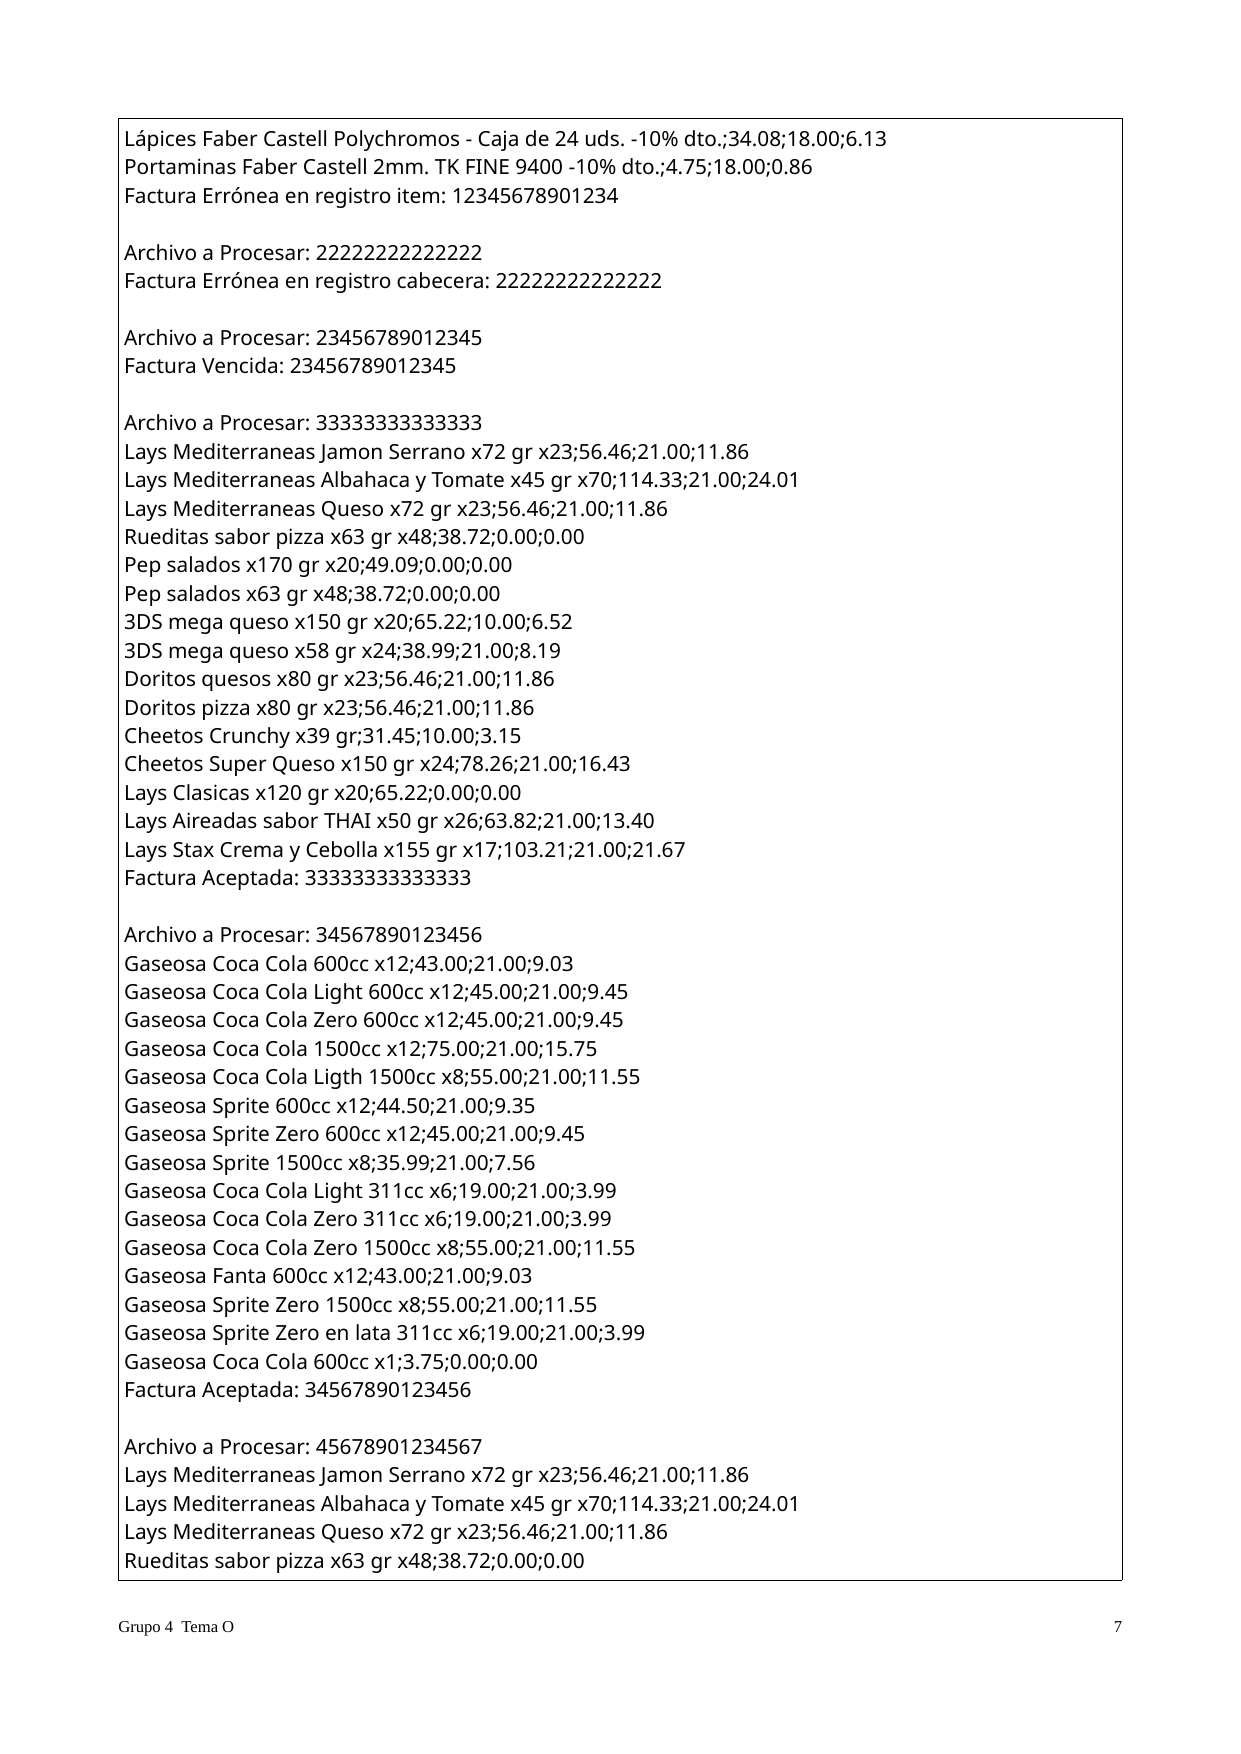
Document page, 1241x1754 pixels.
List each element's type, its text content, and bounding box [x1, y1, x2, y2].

table_header Lápices Faber Castell Polychromos - Caja de 24 uds. -10% dto.;34.08;18.00;6.13 Portaminas Faber Castell 2mm. TK FINE 9400 -10% dto.;4.75;18.00;0.86 Factura Errónea en registro item: 12345678901234 Archivo a Procesar: 22222222222222 Factura Errónea en registro cabecera: 22222222222222 Archivo a Procesar: 23456789012345 Factura Vencida: 23456789012345 Archivo a Procesar: 33333333333333 Lays Mediterraneas Jamon Serrano x72 gr x23;56.46;21.00;11.86 Lays Mediterraneas Albahaca y Tomate x45 gr x70;114.33;21.00;24.01 Lays Mediterraneas Queso x72 gr x23;56.46;21.00;11.86 Rueditas sabor pizza x63 gr x48;38.72;0.00;0.00 Pep salados x170 gr x20;49.09;0.00;0.00 Pep salados x63 gr x48;38.72;0.00;0.00 3DS mega queso x150 gr x20;65.22;10.00;6.52 3DS mega queso x58 gr x24;38.99;21.00;8.19 Doritos quesos x80 gr x23;56.46;21.00;11.86 Doritos pizza x80 gr x23;56.46;21.00;11.86 Cheetos Crunchy x39 gr;31.45;10.00;3.15 Cheetos Super Queso x150 gr x24;78.26;21.00;16.43 Lays Clasicas x120 gr x20;65.22;0.00;0.00 Lays Aireadas sabor THAI x50 gr x26;63.82;21.00;13.40 Lays Stax Crema y Cebolla x155 gr x17;103.21;21.00;21.67 Factura Aceptada: 33333333333333 Archivo a Procesar: 34567890123456 Gaseosa Coca Cola 600cc x12;43.00;21.00;9.03 Gaseosa Coca Cola Light 600cc x12;45.00;21.00;9.45 Gaseosa Coca Cola Zero 600cc x12;45.00;21.00;9.45 Gaseosa Coca Cola 1500cc x12;75.00;21.00;15.75 Gaseosa Coca Cola Ligth 1500cc x8;55.00;21.00;11.55 Gaseosa Sprite 600cc x12;44.50;21.00;9.35 Gaseosa Sprite Zero 600cc x12;45.00;21.00;9.45 Gaseosa Sprite 1500cc x8;35.99;21.00;7.56 Gaseosa Coca Cola Light 311cc x6;19.00;21.00;3.99 Gaseosa Coca Cola Zero 311cc x6;19.00;21.00;3.99 Gaseosa Coca Cola Zero 1500cc x8;55.00;21.00;11.55 Gaseosa Fanta 600cc x12;43.00;21.00;9.03 Gaseosa Sprite Zero 1500cc x8;55.00;21.00;11.55 Gaseosa Sprite Zero en lata 311cc x6;19.00;21.00;3.99 Gaseosa Coca Cola 600cc x1;3.75;0.00;0.00 Factura Aceptada: 34567890123456 Archivo a Procesar: 45678901234567 Lays Mediterraneas Jamon Serrano x72 gr x23;56.46;21.00;11.86 Lays Mediterraneas Albahaca y Tomate x45 gr x70;114.33;21.00;24.01 Lays Mediterraneas Queso x72 gr x23;56.46;21.00;11.86 Rueditas sabor pizza x63 gr x48;38.72;0.00;0.00 [119, 119, 1122, 1580]
